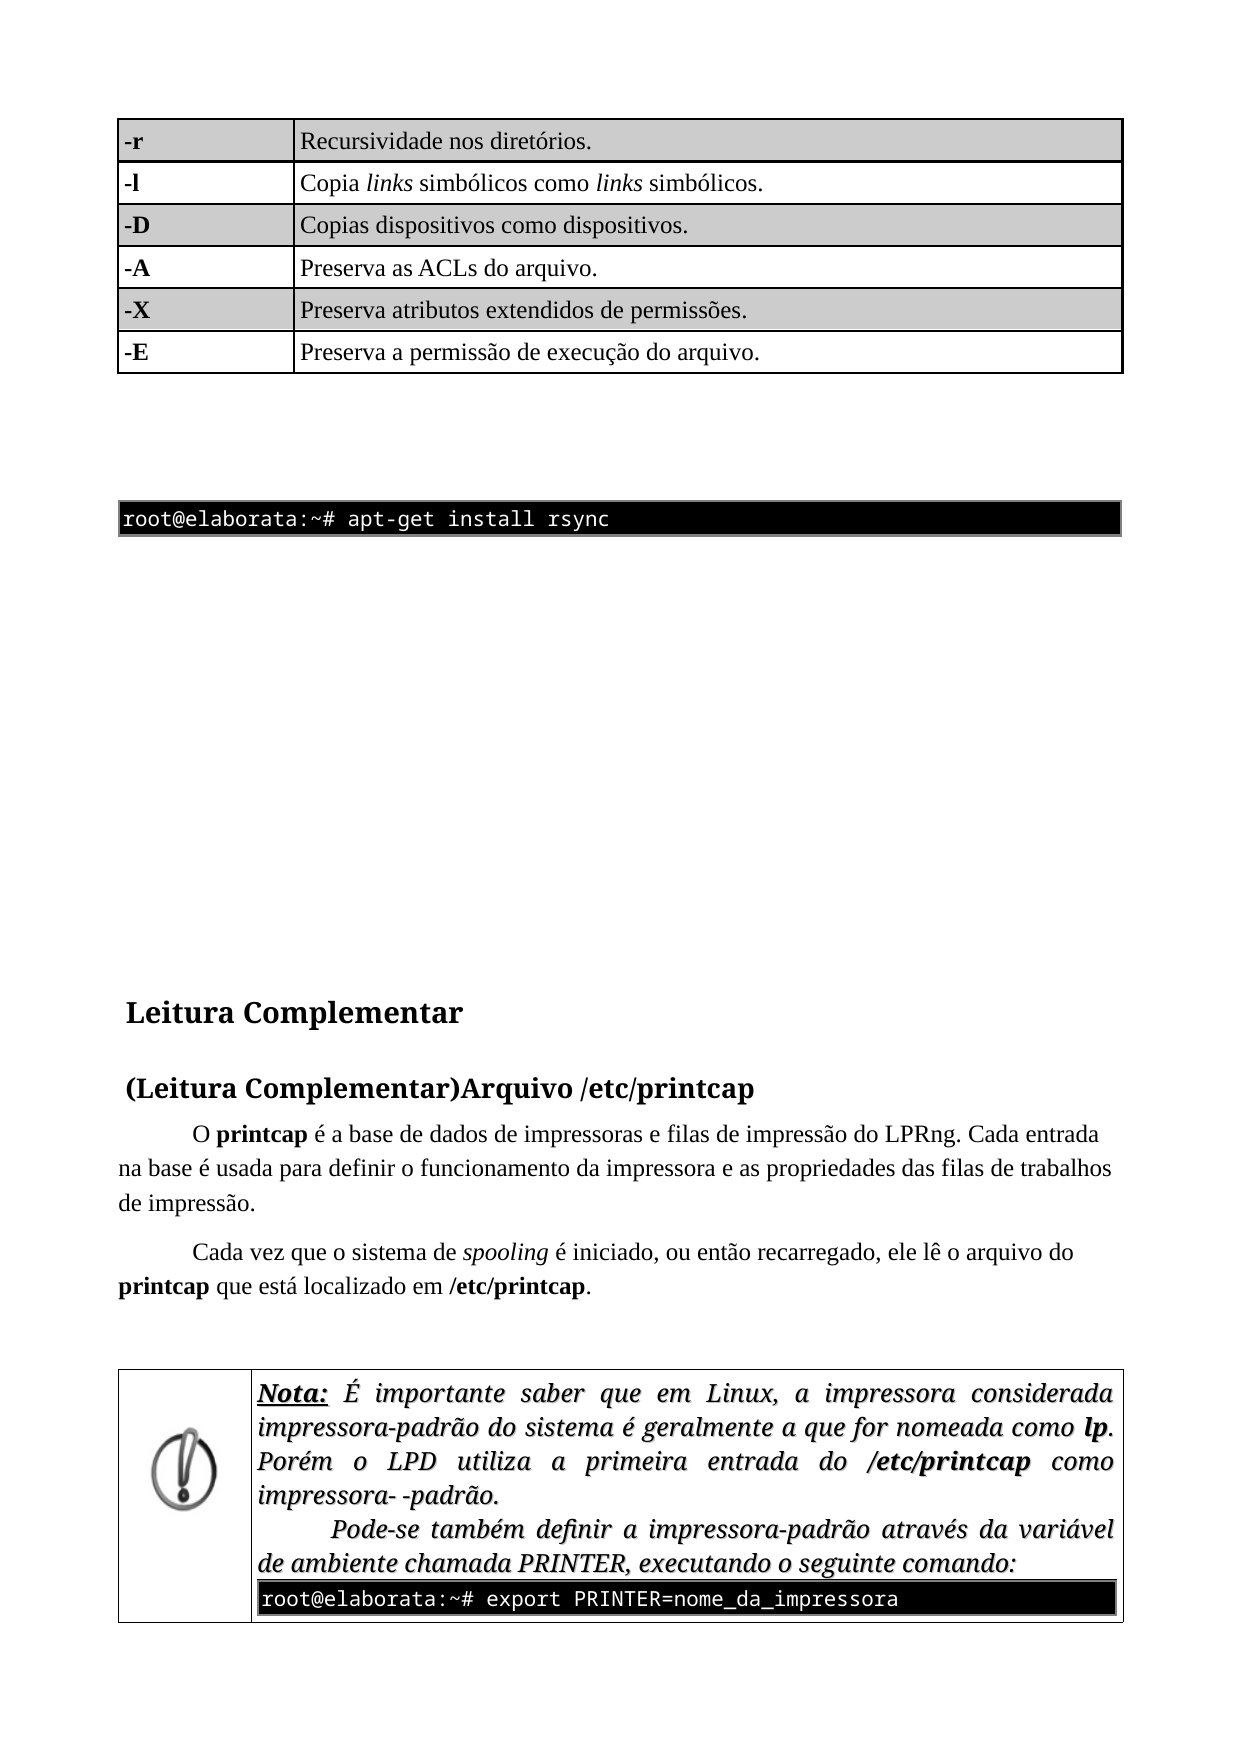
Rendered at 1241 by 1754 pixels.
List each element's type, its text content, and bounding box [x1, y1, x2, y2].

subtitle (Leitura Complementar)Arquivo /etc/printcap [118, 1069, 1122, 1106]
table_cell Recursividade nos diretórios. [295, 120, 1121, 160]
table_cell Preserva atributos extendidos de permissões. [295, 289, 1121, 329]
table_cell -X [119, 289, 293, 329]
table_cell -l [119, 163, 293, 203]
table_header Nota: É importante saber que em Linux, a impressora considerada impressora-padrão do sistema é geralmente a que for nomeada como lp. Porém o LPD utiliza a primeira entrada do /etc/printcap como impressora- -padrão. Pode-se também definir a impressora-padrão através da variável de ambiente chamada PRINTER, executando o seguinte comando: root@elaborata:~# export PRINTER=nome_da_impressora [252, 1370, 1123, 1622]
table_cell -r [119, 120, 293, 160]
text O printcap é a base de dados de impressoras e filas de impressão do LPRng. Cada entrada na base é usada para definir o funcionamento da impressora e as propriedades das filas de trabalhos de impressão. [118, 1119, 1122, 1216]
text Cada vez que o sistema de spooling é iniciado, ou então recarregado, ele lê o arquivo do printcap que está localizado em /etc/printcap. [118, 1237, 1122, 1300]
table_cell Copias dispositivos como dispositivos. [295, 205, 1121, 245]
table_cell Copia links simbólicos como links simbólicos. [295, 163, 1121, 203]
table_cell -A [119, 247, 293, 287]
table_cell -E [119, 332, 293, 372]
table_cell Preserva as ACLs do arquivo. [295, 247, 1121, 287]
table_header [119, 1370, 251, 1622]
table_cell Preserva a permissão de execução do arquivo. [295, 332, 1121, 372]
text root@elaborata:~# apt-get install rsync [120, 502, 1120, 534]
table_cell -D [119, 205, 293, 245]
subtitle Leitura Complementar [118, 993, 1122, 1032]
